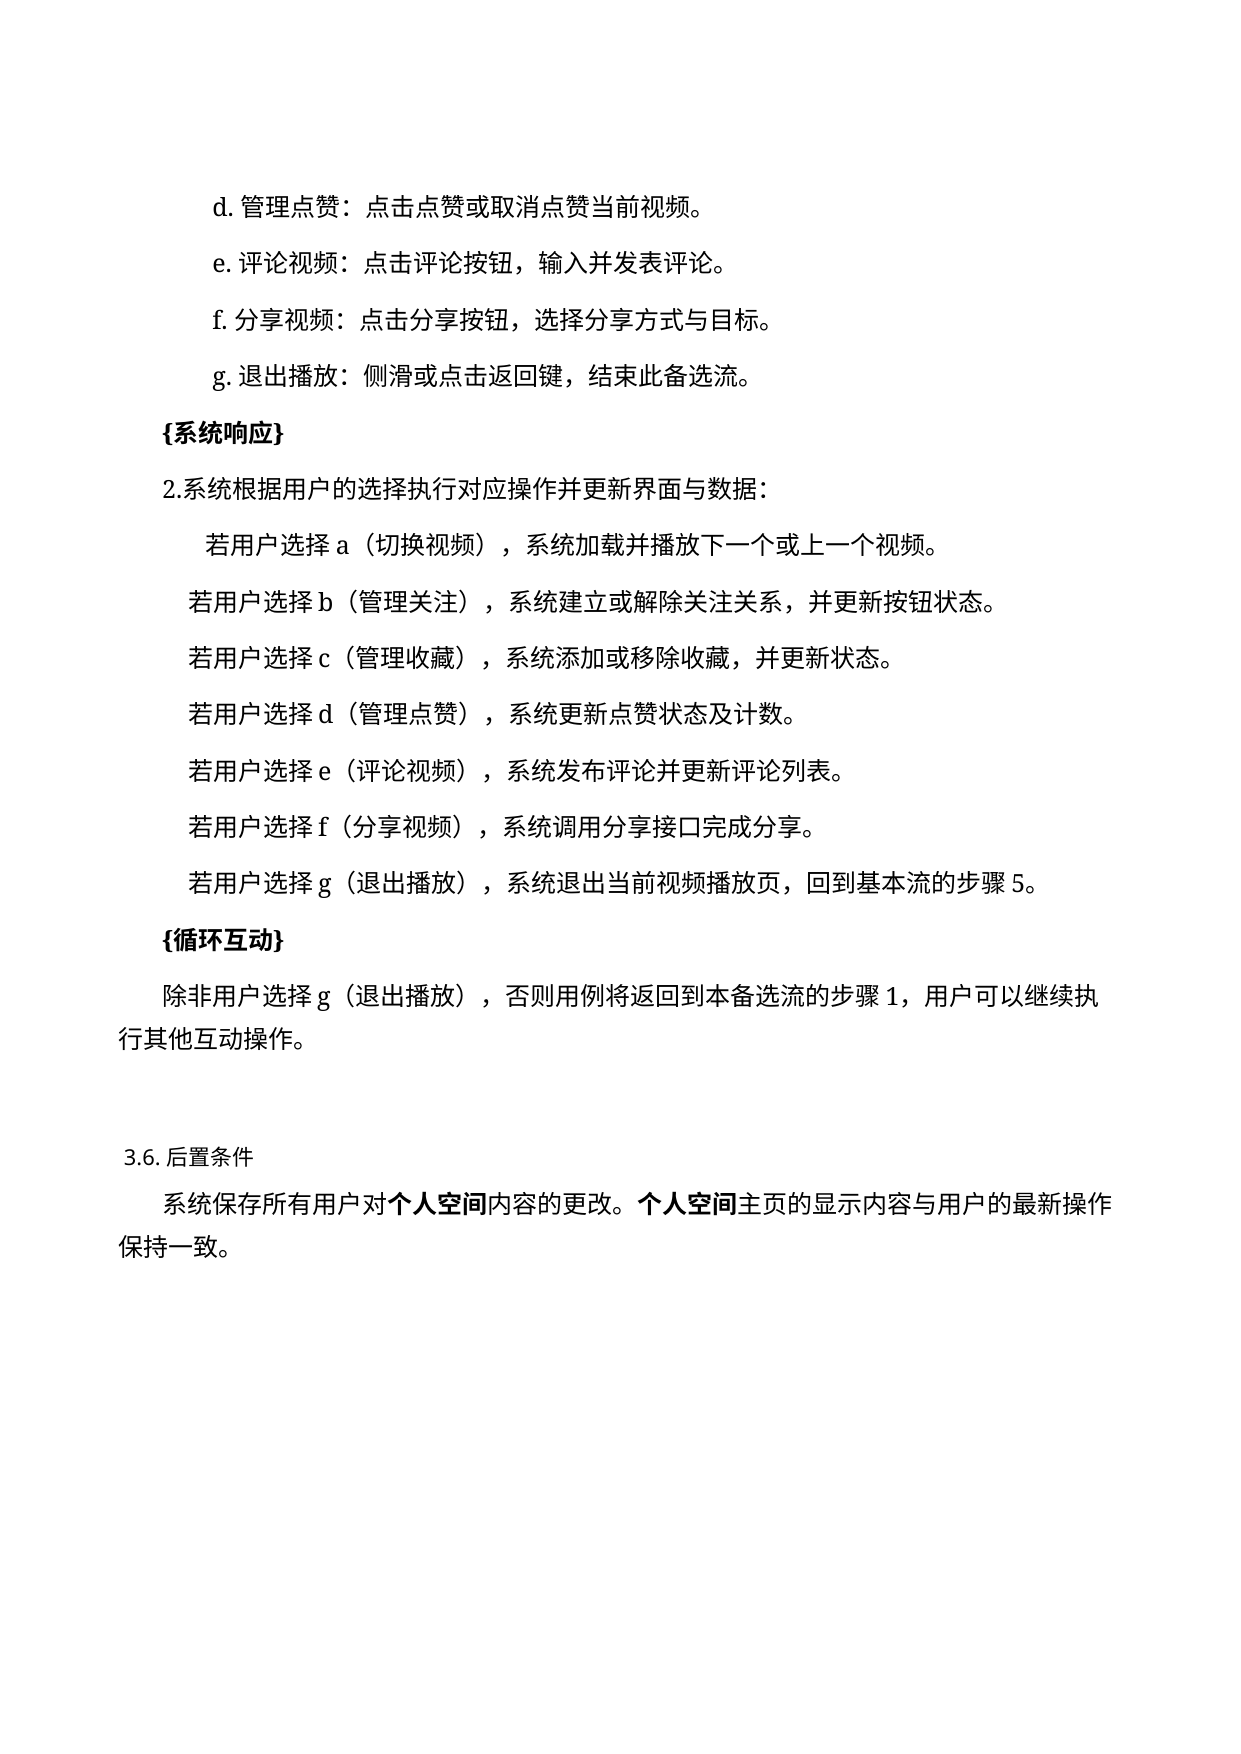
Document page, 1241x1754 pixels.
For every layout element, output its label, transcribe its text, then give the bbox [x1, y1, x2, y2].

text f. 分享视频：点击分享按钮，选择分享方式与目标。 [118, 300, 1122, 337]
text e. 评论视频：点击评论按钮，输入并发表评论。 [118, 244, 1122, 280]
text 若用户选择a（切换视频），系统加载并播放下一个或上一个视频。 [118, 526, 1122, 562]
text 若用户选择g（退出播放），系统退出当前视频播放页，回到基本流的步骤5。 [118, 864, 1122, 900]
text 系统保存所有用户对个人空间内容的更改。个人空间主页的显示内容与用户的最新操作保持一致。 [118, 1184, 1122, 1264]
text 若用户选择d（管理点赞），系统更新点赞状态及计数。 [118, 695, 1122, 731]
text 除非用户选择g（退出播放），否则用例将返回到本备选流的步骤1，用户可以继续执行其他互动操作。 [118, 977, 1122, 1056]
text d. 管理点赞：点击点赞或取消点赞当前视频。 [118, 188, 1122, 224]
subtitle 后置条件 [118, 1140, 1122, 1172]
text 若用户选择f（分享视频），系统调用分享接口完成分享。 [118, 807, 1122, 844]
text 若用户选择b（管理关注），系统建立或解除关注关系，并更新按钮状态。 [118, 582, 1122, 618]
text 2.系统根据用户的选择执行对应操作并更新界面与数据： [118, 469, 1122, 506]
text {循环互动} [118, 920, 1122, 956]
text 若用户选择c（管理收藏），系统添加或移除收藏，并更新状态。 [118, 638, 1122, 675]
text g. 退出播放：侧滑或点击返回键，结束此备选流。 [118, 357, 1122, 393]
text {系统响应} [118, 413, 1122, 449]
text 若用户选择e（评论视频），系统发布评论并更新评论列表。 [118, 751, 1122, 787]
